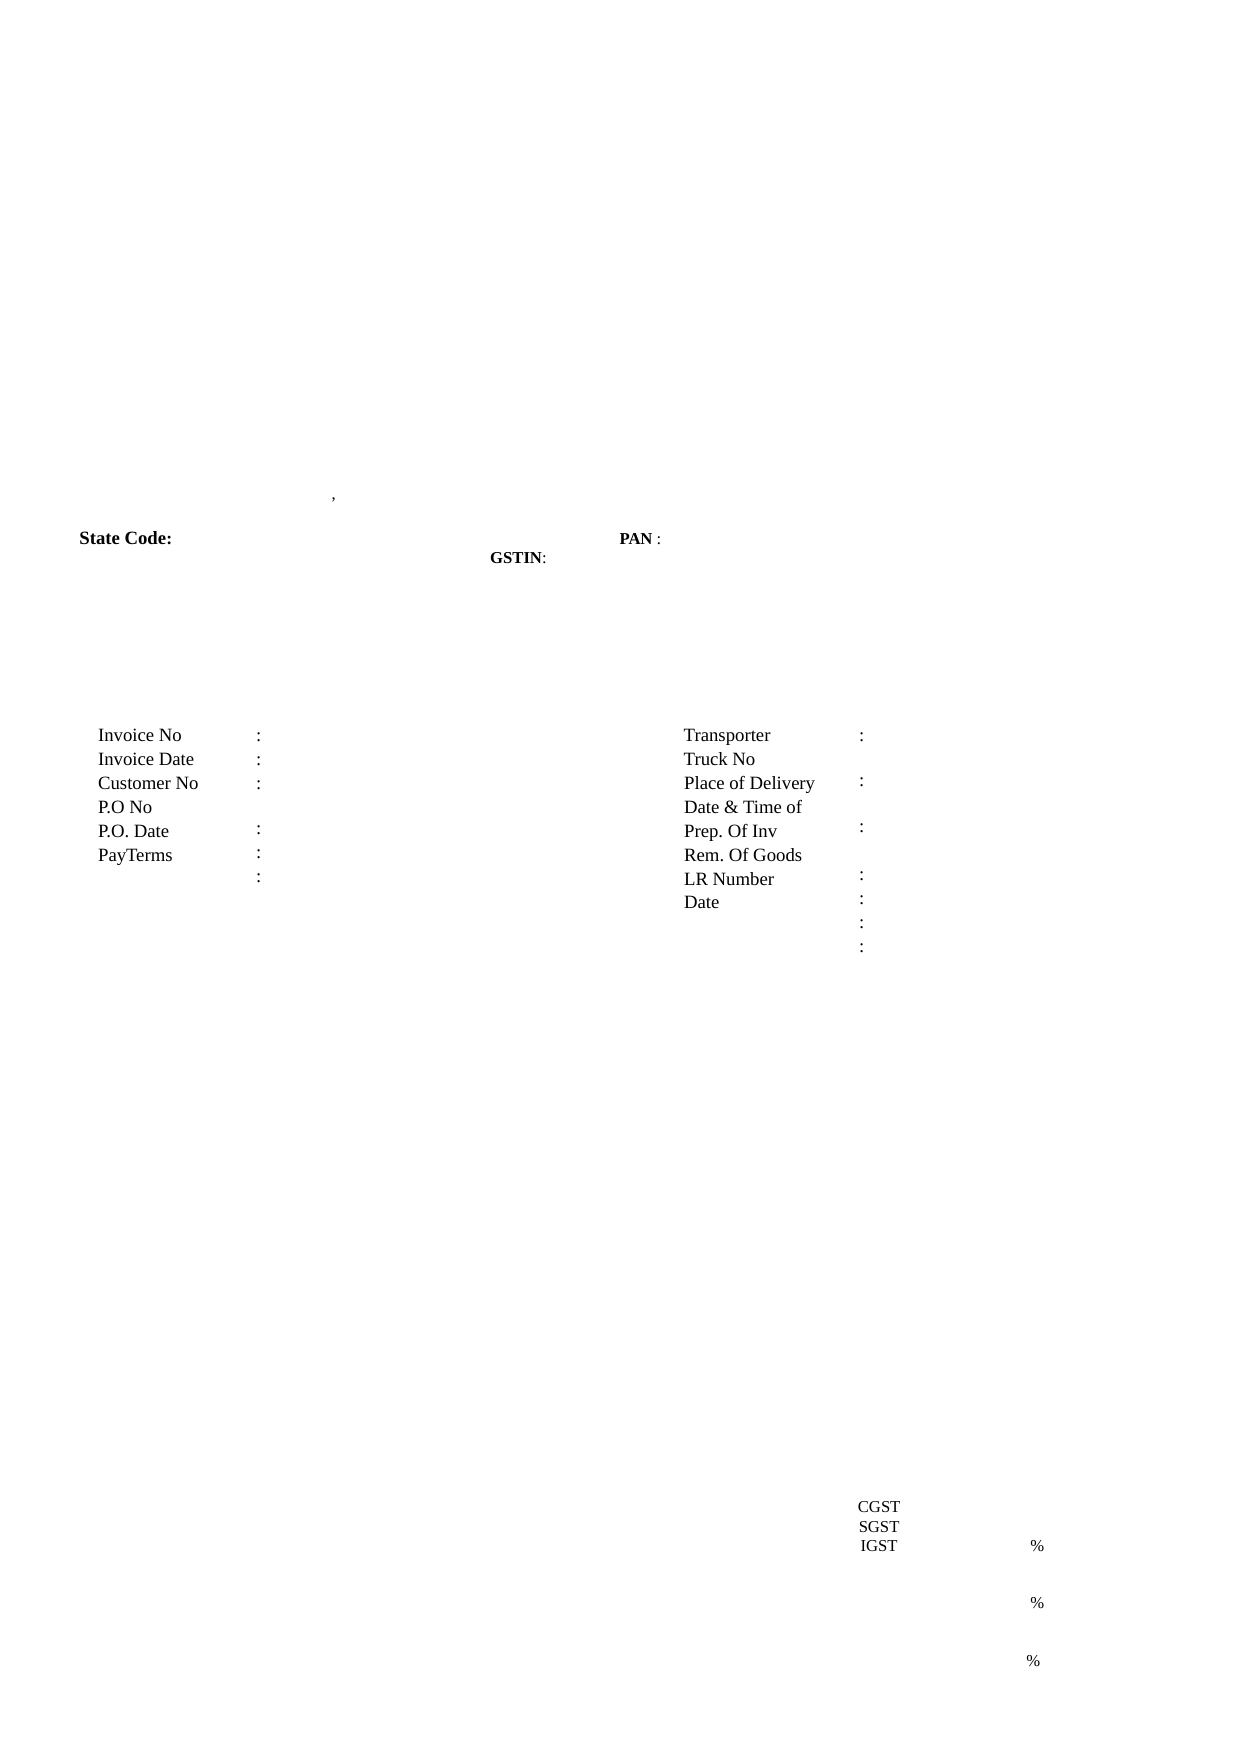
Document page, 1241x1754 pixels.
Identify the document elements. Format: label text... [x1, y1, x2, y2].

table_cell <get_qty_mt2(line.quantity,line.price_unit)> [1058, 1143, 1197, 1392]
table_cell <get_amt(line.price_unit)> [927, 1143, 1058, 1392]
table_header <(o.partner_id and o.partner_id.name or '').upper()> <(o.partner_id and o.partner_id.street or '').upper()> <(o.partner_id and o.partner_id.street2 or '').upper()> <get_s3(o.partner_id).upper()> <(o.partner_id and o.partner_id.state_id.name or '').upper()> <(o.partner_id and o.partner_id.zip or '').upper()>, <(o.partner_id and o.partner_id.country_id.name or '').upper()> State Code: <(o.partner_id and o.partner_id.state_code or '').upper()> PAN : <(o.partner_id and o.partner_id.pan_tin or '').upper()> GSTIN: <(o.partner_id and o.partner_id.gstin or '').upper()> [69, 362, 669, 716]
table_header [74, 962, 233, 1074]
table_cell [253, 1492, 589, 1676]
table_header [927, 962, 1058, 1074]
table_header <(o.cons_loca and o.cons_loca.name or '').upper()> <(o.cons_loca and o.cons_loca.street or '').upper()> <(o.cons_loca and o.cons_loca.street2 or '').upper()> <get_s3(o.cons_loca)> <(o.cons_loca and o.cons_loca.state_id.name or '').upper()> <(o.cons_loca and o.cons_loca.zip or '').upper()><',' if (o.cons_loca and o.cons_loca.country_id) else ''> <(o.cons_loca and o.cons_loca.country_id.name or '').upper()> <'State Code:' if (o.cons_loca and o.cons_loca.state_code ) else ''> <(o.cons_loca and o.cons_loca.state_code or '').upper()> <'PAN:' if (o.cons_loca and o.cons_loca.pan_tin) else ''> <(o.cons_loca and o.cons_loca.pan_tin or '').upper()> <'GSTIN:' if (o.cons_loca and o.cons_loca.gstin) else ''> <(o.cons_loca and o.cons_loca.gstin or '').upper()> [669, 362, 1223, 716]
table_header [86, 33, 811, 121]
table_header [82, 121, 357, 362]
table_cell <line.product_id and line.product_id.hsn_code or ''> [589, 1143, 737, 1392]
table_header [357, 121, 722, 362]
table_header Invoice No Invoice Date Customer No P.O No P.O. Date PayTerms [83, 716, 250, 962]
table_cell [738, 1492, 831, 1676]
table_header [1058, 962, 1197, 1074]
table_cell <get_qty_mt1(line.quantity, line.uos_id and line.uos_id.name or False, o.invoice_type)> [831, 1143, 927, 1392]
table_header [233, 962, 589, 1074]
table_cell </for> [74, 1392, 1197, 1423]
table_header Transporter Truck No Place of Delivery Date & Time of Prep. Of Inv Rem. Of Goods LR Number Date [669, 716, 853, 962]
table_cell <(o.delivery_order_id and o.delivery_order_id.bag_detail or '').upper()> [738, 1143, 831, 1392]
table_header : <o.delivery_order_id and o.delivery_order_id.transporter or ''> : <o.delivery_order_id and o.delivery_order_id.truck or ''> : <o.place_of_delivery or ''> : <o.inv_date_as_char> : <o.rem_date_as_char> : <o.lr_no or ''> : <get_date(o.date_invoice)> [853, 716, 1217, 962]
table_header [831, 962, 927, 1074]
table_header : <o.vvt_number or ''> : <get_date(o.date_invoice)> : <o.partner_id and o.partner_id.customer_code or ''> : <o.sale_id and o.sale_id.po_number or ''> : <get_date(o.sale_id.po_date)> : <o.sale_id and o.sale_id.payment_term_id.name or ''> [250, 716, 669, 962]
table_header [589, 962, 737, 1074]
table_cell [589, 1492, 737, 1676]
table_header [738, 962, 831, 1074]
table_cell <for each="line in o.invoice_line"> [74, 1074, 1197, 1143]
table_cell CGST SGST IGST [831, 1492, 927, 1676]
table_cell <get_amt(o.amount_total_cgst_tax)> <get_amt(o.amount_total_sgst_tax)> <get_amt(o.amount_total_igst_tax)> [1058, 1492, 1197, 1676]
table_cell <line.product_id and line.product_id.name or ''> [233, 1143, 589, 1392]
table_cell <get_amt(o.amount_untaxed)> [1058, 1423, 1197, 1492]
table_cell [74, 1423, 1058, 1492]
table_header [722, 121, 1147, 362]
table_cell <get_amt(get_cgst_tax(o.sale_tax_id))> % <get_amt(get_sgst_tax(o.sale_tax_id))> % <get_amt(get_igst_tax(o.sale_tax_id))> % [927, 1492, 1058, 1676]
table_cell <line.product_id and line.product_id.default_code or '' > [74, 1143, 233, 1392]
table_cell [74, 1492, 253, 1676]
table_header [811, 33, 1145, 121]
